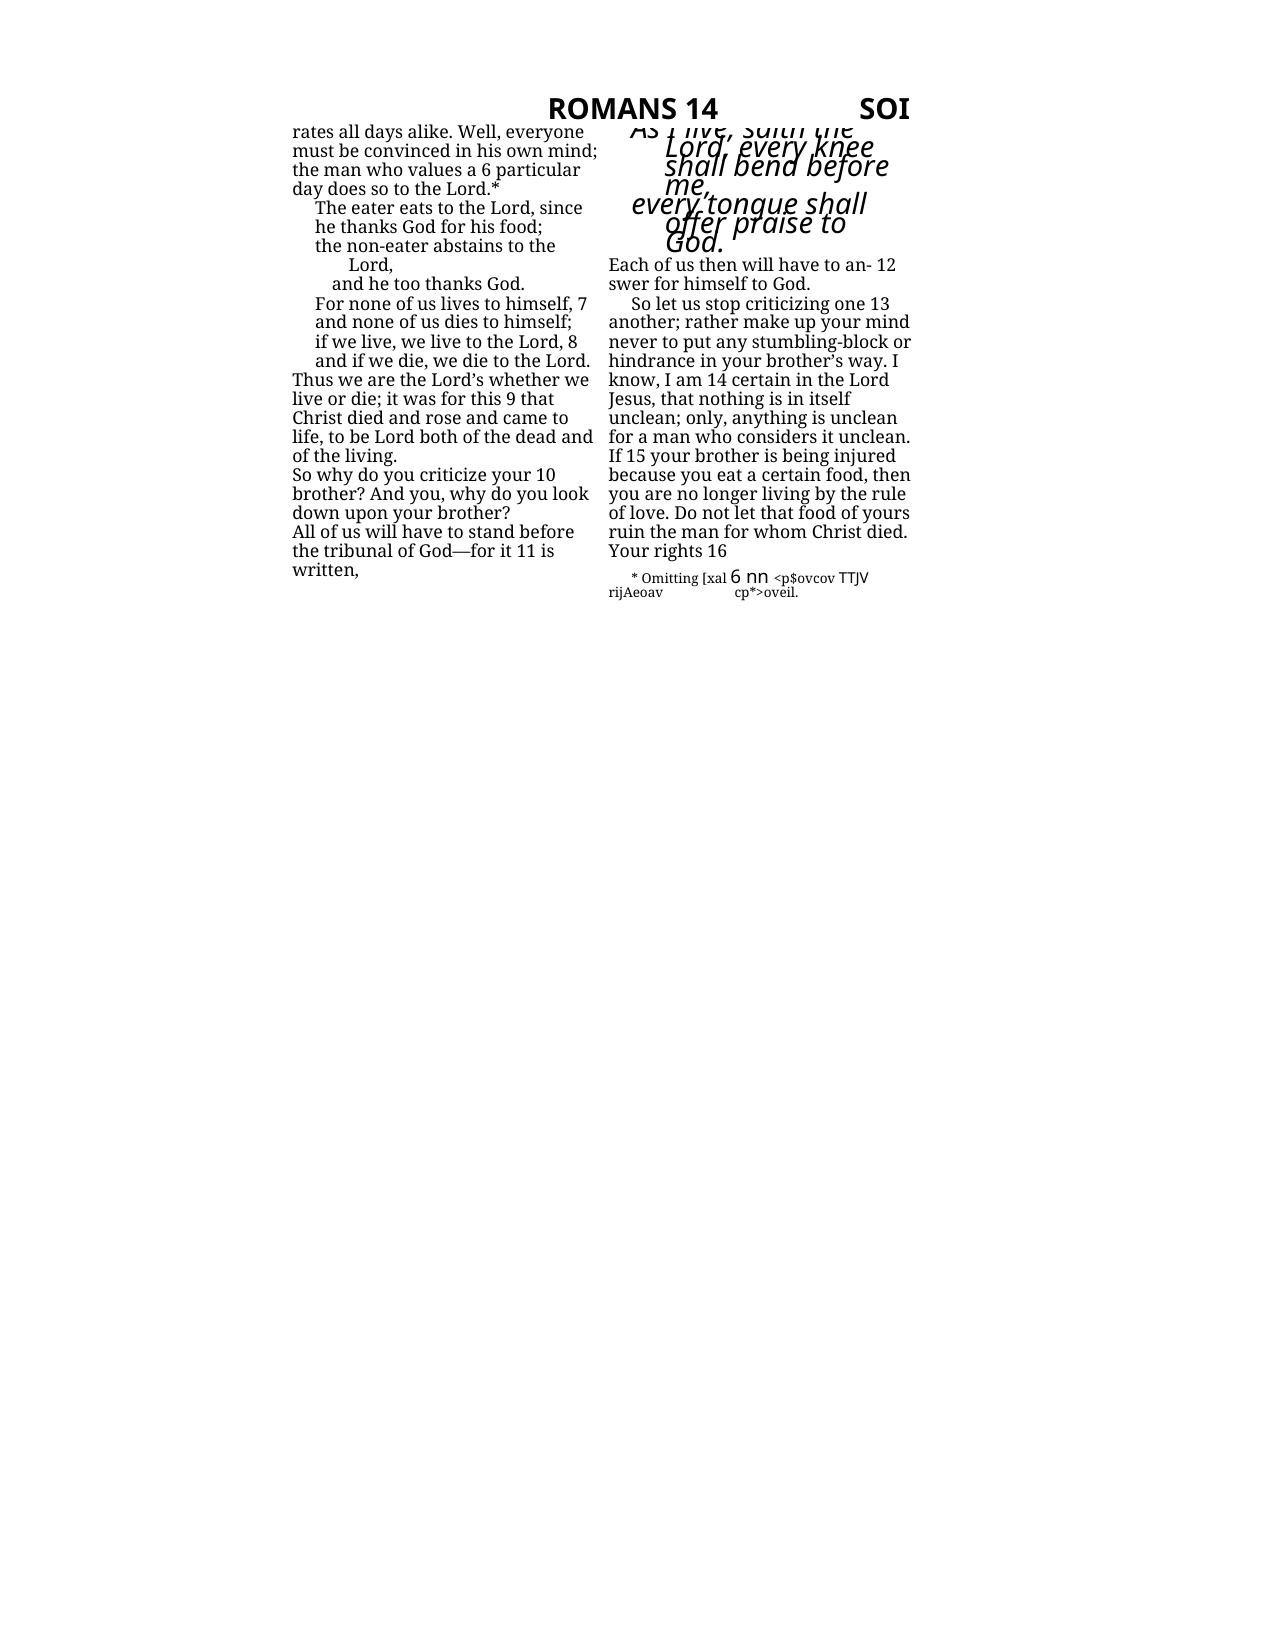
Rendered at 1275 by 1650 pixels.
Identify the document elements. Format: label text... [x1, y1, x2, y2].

text So why do you criticize your 10 brother? And you, why do you look down upon your brother? [292, 466, 598, 523]
text Each of us then will have to an- 12 swer for himself to God. [608, 257, 914, 295]
text As I live, saith the Lord, every knee shall bend before me, [631, 123, 914, 199]
text if we live, we live to the Lord, 8 and if we die, we die to the Lord. [315, 333, 598, 371]
text All of us will have to stand be­fore the tribunal of God—for it 11 is written, [292, 523, 598, 581]
text * Omitting [xal 6 nn <p$ovcov ttjv [608, 568, 914, 587]
text and he too thanks God. [332, 276, 598, 295]
text The eater eats to the Lord, since he thanks God for his food; [315, 199, 598, 237]
text the non-eater abstains to the Lord, [315, 237, 598, 276]
text For none of us lives to himself, 7 and none of us dies to him­self; [315, 295, 598, 333]
text rijAeoav cp*>oveil. [608, 587, 914, 600]
text So let us stop criticizing one 13 another; rather make up your mind never to put any stum­bling-block or hindrance in your brother’s way. I know, I am 14 certain in the Lord Jesus, that nothing is in itself unclean; only, anything is unclean for a man who considers it unclean. If 15 your brother is being injured be­cause you eat a certain food, then you are no longer living by the rule of love. Do not let that food of yours ruin the man for whom Christ died. Your rights 16 [608, 295, 914, 562]
text rates all days alike. Well, every­one must be convinced in his own mind; the man who values a 6 particular day does so to the Lord.* [292, 123, 598, 199]
text Thus we are the Lord’s whether we live or die; it was for this 9 that Christ died and rose and came to life, to be Lord both of the dead and of the living. [292, 371, 598, 466]
text every tongue shall offer praise to God. [631, 199, 914, 257]
